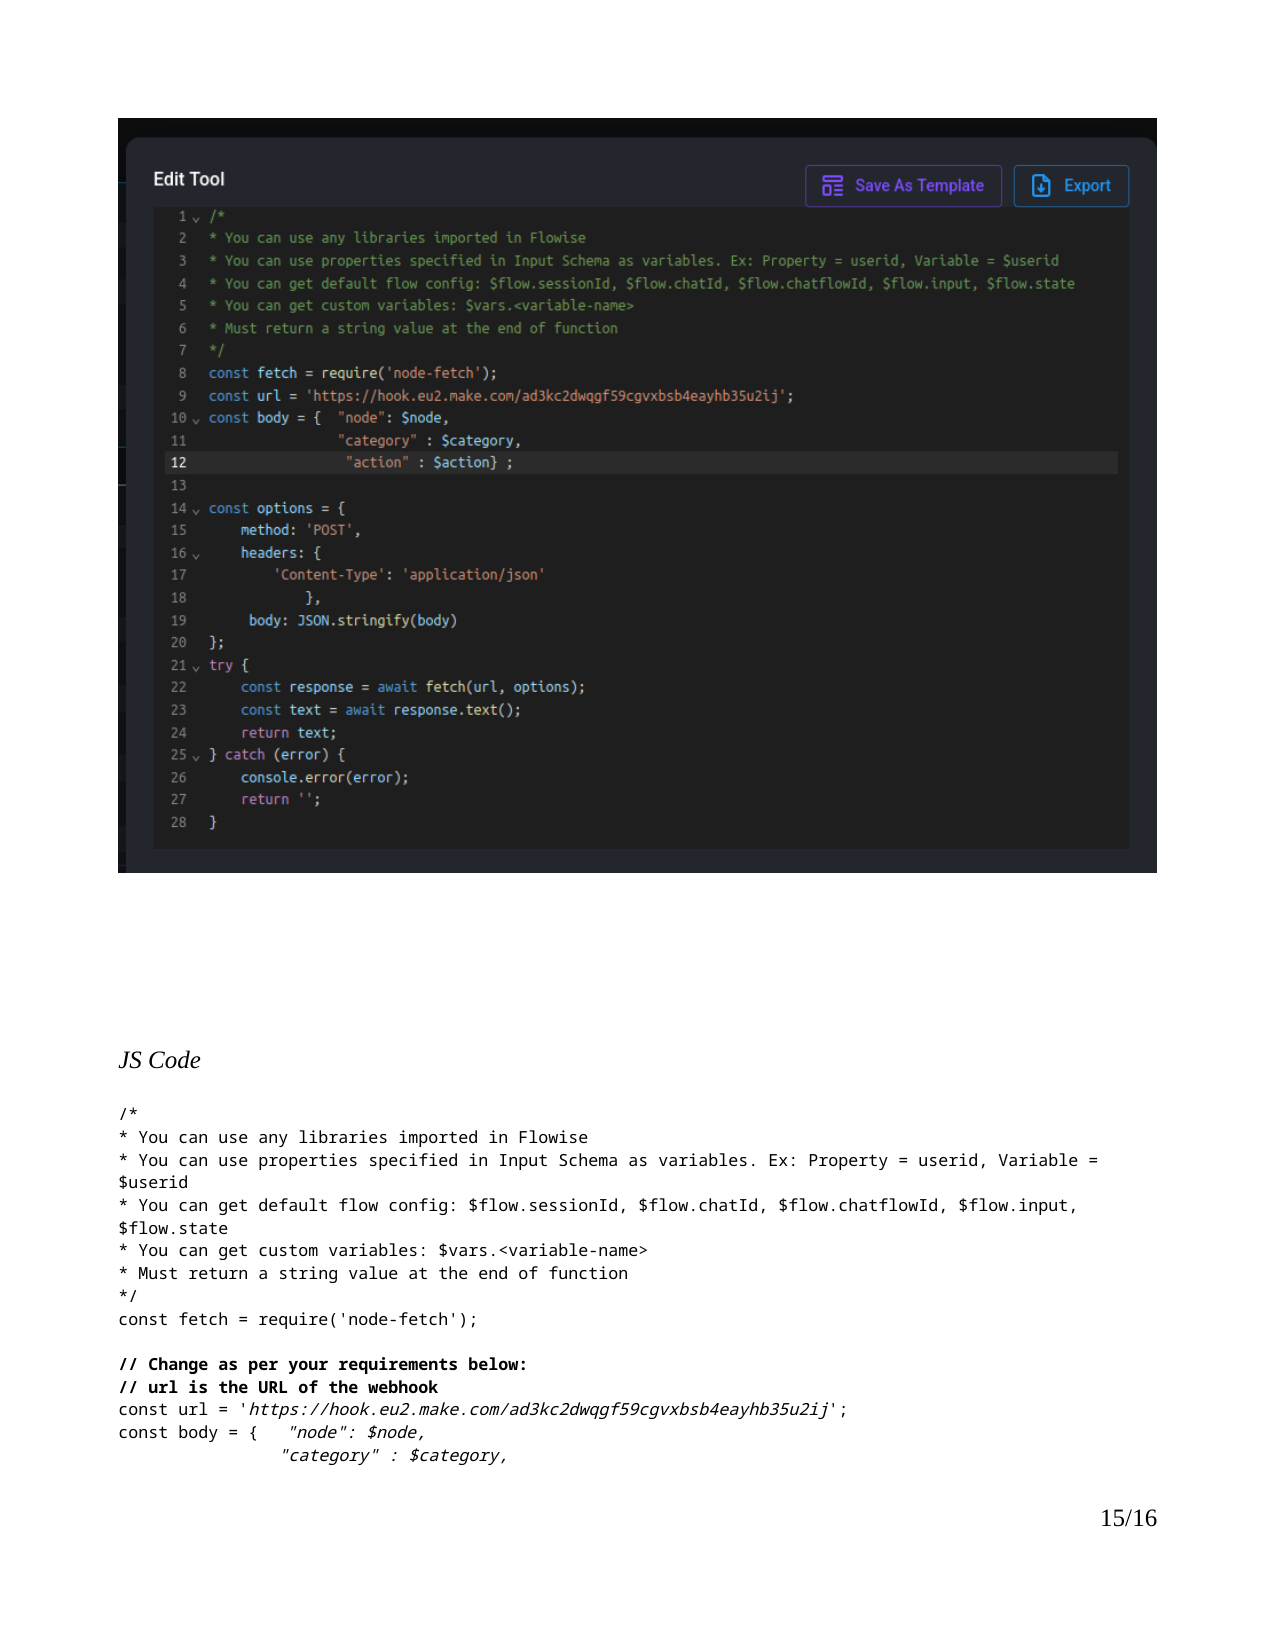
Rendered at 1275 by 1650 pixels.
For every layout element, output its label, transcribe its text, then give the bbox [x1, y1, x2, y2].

text const url = 'https://hook.eu2.make.com/ad3kc2dwqgf59cgvxbsb4eayhb35u2ij'; [118, 1398, 1157, 1421]
text * You can get default flow config: $flow.sessionId, $flow.chatId, $flow.chatflowId, $flow.input, $flow.state [118, 1194, 1157, 1239]
text */ [118, 1284, 1157, 1307]
text JS Code [118, 1045, 1157, 1074]
text const body = { "node": $node, [118, 1421, 1157, 1443]
text // Change as per your requirements below: [118, 1353, 1157, 1375]
text "category" : $category, [118, 1443, 1157, 1466]
text * You can use properties specified in Input Schema as variables. Ex: Property = userid, Variable = $userid [118, 1148, 1157, 1194]
text const fetch = require('node-fetch'); [118, 1307, 1157, 1330]
text /* [118, 1103, 1157, 1126]
picture [118, 118, 1157, 873]
text // url is the URL of the webhook [118, 1375, 1157, 1398]
text * You can get custom variables: $vars.<variable-name> [118, 1239, 1157, 1262]
text * You can use any libraries imported in Flowise [118, 1126, 1157, 1148]
text * Must return a string value at the end of function [118, 1262, 1157, 1284]
